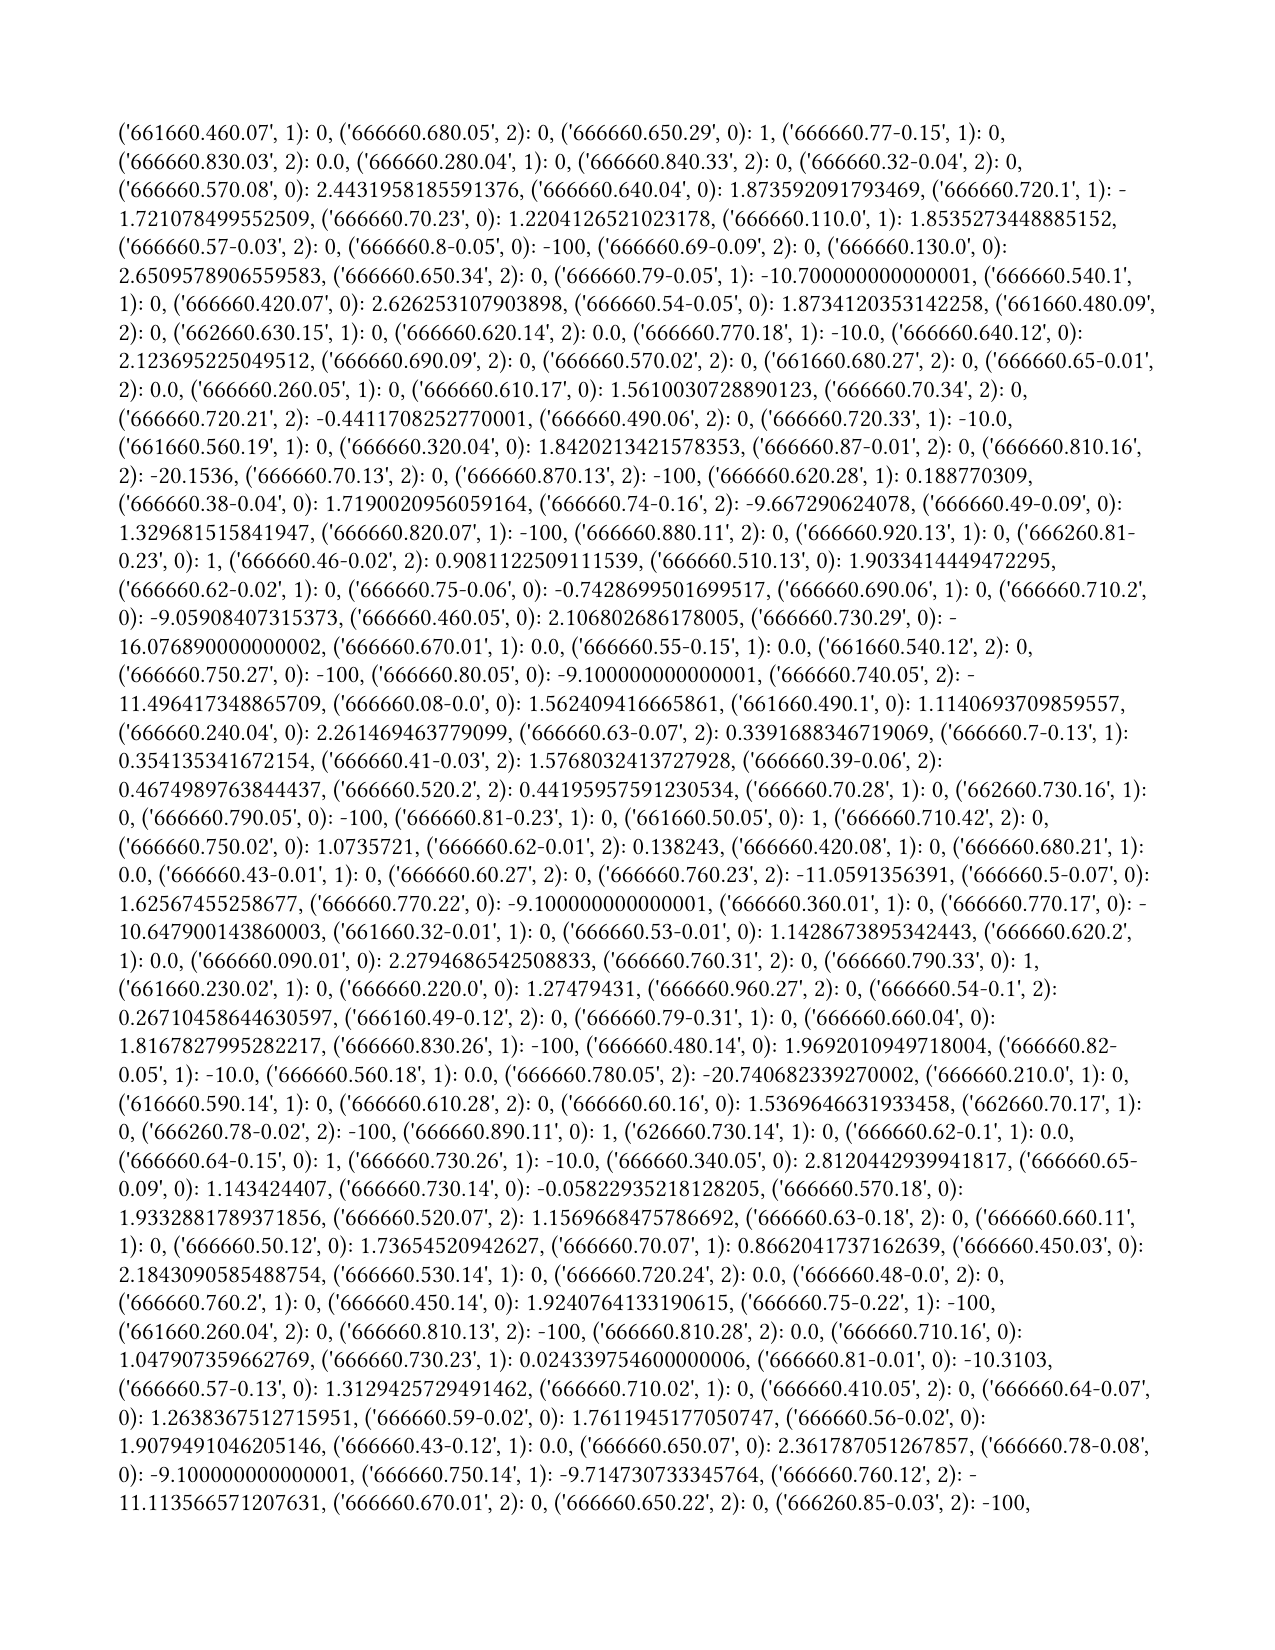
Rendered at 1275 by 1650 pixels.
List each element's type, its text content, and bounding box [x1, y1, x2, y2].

text ('661660.460.07', 1): 0, ('666660.680.05', 2): 0, ('666660.650.29', 0): 1, ('666660.77-0.15', 1): 0, ('666660.830.03', 2): 0.0, ('666660.280.04', 1): 0, ('666660.840.33', 2): 0, ('666660.32-0.04', 2): 0, ('666660.570.08', 0): 2.4431958185591376, ('666660.640.04', 0): 1.873592091793469, ('666660.720.1', 1): -1.721078499552509, ('666660.70.23', 0): 1.2204126521023178, ('666660.110.0', 1): 1.8535273448885152, ('666660.57-0.03', 2): 0, ('666660.8-0.05', 0): -100, ('666660.69-0.09', 2): 0, ('666660.130.0', 0): 2.6509578906559583, ('666660.650.34', 2): 0, ('666660.79-0.05', 1): -10.700000000000001, ('666660.540.1', 1): 0, ('666660.420.07', 0): 2.626253107903898, ('666660.54-0.05', 0): 1.8734120353142258, ('661660.480.09', 2): 0, ('662660.630.15', 1): 0, ('666660.620.14', 2): 0.0, ('666660.770.18', 1): -10.0, ('666660.640.12', 0): 2.123695225049512, ('666660.690.09', 2): 0, ('666660.570.02', 2): 0, ('661660.680.27', 2): 0, ('666660.65-0.01', 2): 0.0, ('666660.260.05', 1): 0, ('666660.610.17', 0): 1.5610030728890123, ('666660.70.34', 2): 0, ('666660.720.21', 2): -0.4411708252770001, ('666660.490.06', 2): 0, ('666660.720.33', 1): -10.0, ('661660.560.19', 1): 0, ('666660.320.04', 0): 1.8420213421578353, ('666660.87-0.01', 2): 0, ('666660.810.16', 2): -20.1536, ('666660.70.13', 2): 0, ('666660.870.13', 2): -100, ('666660.620.28', 1): 0.188770309, ('666660.38-0.04', 0): 1.7190020956059164, ('666660.74-0.16', 2): -9.667290624078, ('666660.49-0.09', 0): 1.329681515841947, ('666660.820.07', 1): -100, ('666660.880.11', 2): 0, ('666660.920.13', 1): 0, ('666260.81-0.23', 0): 1, ('666660.46-0.02', 2): 0.9081122509111539, ('666660.510.13', 0): 1.9033414449472295, ('666660.62-0.02', 1): 0, ('666660.75-0.06', 0): -0.7428699501699517, ('666660.690.06', 1): 0, ('666660.710.2', 0): -9.05908407315373, ('666660.460.05', 0): 2.106802686178005, ('666660.730.29', 0): -16.076890000000002, ('666660.670.01', 1): 0.0, ('666660.55-0.15', 1): 0.0, ('661660.540.12', 2): 0, ('666660.750.27', 0): -100, ('666660.80.05', 0): -9.100000000000001, ('666660.740.05', 2): -11.496417348865709, ('666660.08-0.0', 0): 1.562409416665861, ('661660.490.1', 0): 1.1140693709859557, ('666660.240.04', 0): 2.261469463779099, ('666660.63-0.07', 2): 0.3391688346719069, ('666660.7-0.13', 1): 0.354135341672154, ('666660.41-0.03', 2): 1.5768032413727928, ('666660.39-0.06', 2): 0.4674989763844437, ('666660.520.2', 2): 0.44195957591230534, ('666660.70.28', 1): 0, ('662660.730.16', 1): 0, ('666660.790.05', 0): -100, ('666660.81-0.23', 1): 0, ('661660.50.05', 0): 1, ('666660.710.42', 2): 0, ('666660.750.02', 0): 1.0735721, ('666660.62-0.01', 2): 0.138243, ('666660.420.08', 1): 0, ('666660.680.21', 1): 0.0, ('666660.43-0.01', 1): 0, ('666660.60.27', 2): 0, ('666660.760.23', 2): -11.0591356391, ('666660.5-0.07', 0): 1.62567455258677, ('666660.770.22', 0): -9.100000000000001, ('666660.360.01', 1): 0, ('666660.770.17', 0): -10.647900143860003, ('661660.32-0.01', 1): 0, ('666660.53-0.01', 0): 1.1428673895342443, ('666660.620.2', 1): 0.0, ('666660.090.01', 0): 2.2794686542508833, ('666660.760.31', 2): 0, ('666660.790.33', 0): 1, ('661660.230.02', 1): 0, ('666660.220.0', 0): 1.27479431, ('666660.960.27', 2): 0, ('666660.54-0.1', 2): 0.26710458644630597, ('666160.49-0.12', 2): 0, ('666660.79-0.31', 1): 0, ('666660.660.04', 0): 1.8167827995282217, ('666660.830.26', 1): -100, ('666660.480.14', 0): 1.9692010949718004, ('666660.82-0.05', 1): -10.0, ('666660.560.18', 1): 0.0, ('666660.780.05', 2): -20.740682339270002, ('666660.210.0', 1): 0, ('616660.590.14', 1): 0, ('666660.610.28', 2): 0, ('666660.60.16', 0): 1.5369646631933458, ('662660.70.17', 1): 0, ('666260.78-0.02', 2): -100, ('666660.890.11', 0): 1, ('626660.730.14', 1): 0, ('666660.62-0.1', 1): 0.0, ('666660.64-0.15', 0): 1, ('666660.730.26', 1): -10.0, ('666660.340.05', 0): 2.8120442939941817, ('666660.65-0.09', 0): 1.143424407, ('666660.730.14', 0): -0.05822935218128205, ('666660.570.18', 0): 1.9332881789371856, ('666660.520.07', 2): 1.1569668475786692, ('666660.63-0.18', 2): 0, ('666660.660.11', 1): 0, ('666660.50.12', 0): 1.73654520942627, ('666660.70.07', 1): 0.8662041737162639, ('666660.450.03', 0): 2.1843090585488754, ('666660.530.14', 1): 0, ('666660.720.24', 2): 0.0, ('666660.48-0.0', 2): 0, ('666660.760.2', 1): 0, ('666660.450.14', 0): 1.9240764133190615, ('666660.75-0.22', 1): -100, ('661660.260.04', 2): 0, ('666660.810.13', 2): -100, ('666660.810.28', 2): 0.0, ('666660.710.16', 0): 1.047907359662769, ('666660.730.23', 1): 0.024339754600000006, ('666660.81-0.01', 0): -10.3103, ('666660.57-0.13', 0): 1.3129425729491462, ('666660.710.02', 1): 0, ('666660.410.05', 2): 0, ('666660.64-0.07', 0): 1.2638367512715951, ('666660.59-0.02', 0): 1.7611945177050747, ('666660.56-0.02', 0): 1.9079491046205146, ('666660.43-0.12', 1): 0.0, ('666660.650.07', 0): 2.361787051267857, ('666660.78-0.08', 0): -9.100000000000001, ('666660.750.14', 1): -9.714730733345764, ('666660.760.12', 2): -11.113566571207631, ('666660.670.01', 2): 0, ('666660.650.22', 2): 0, ('666260.85-0.03', 2): -100, [118, 118, 1157, 1517]
